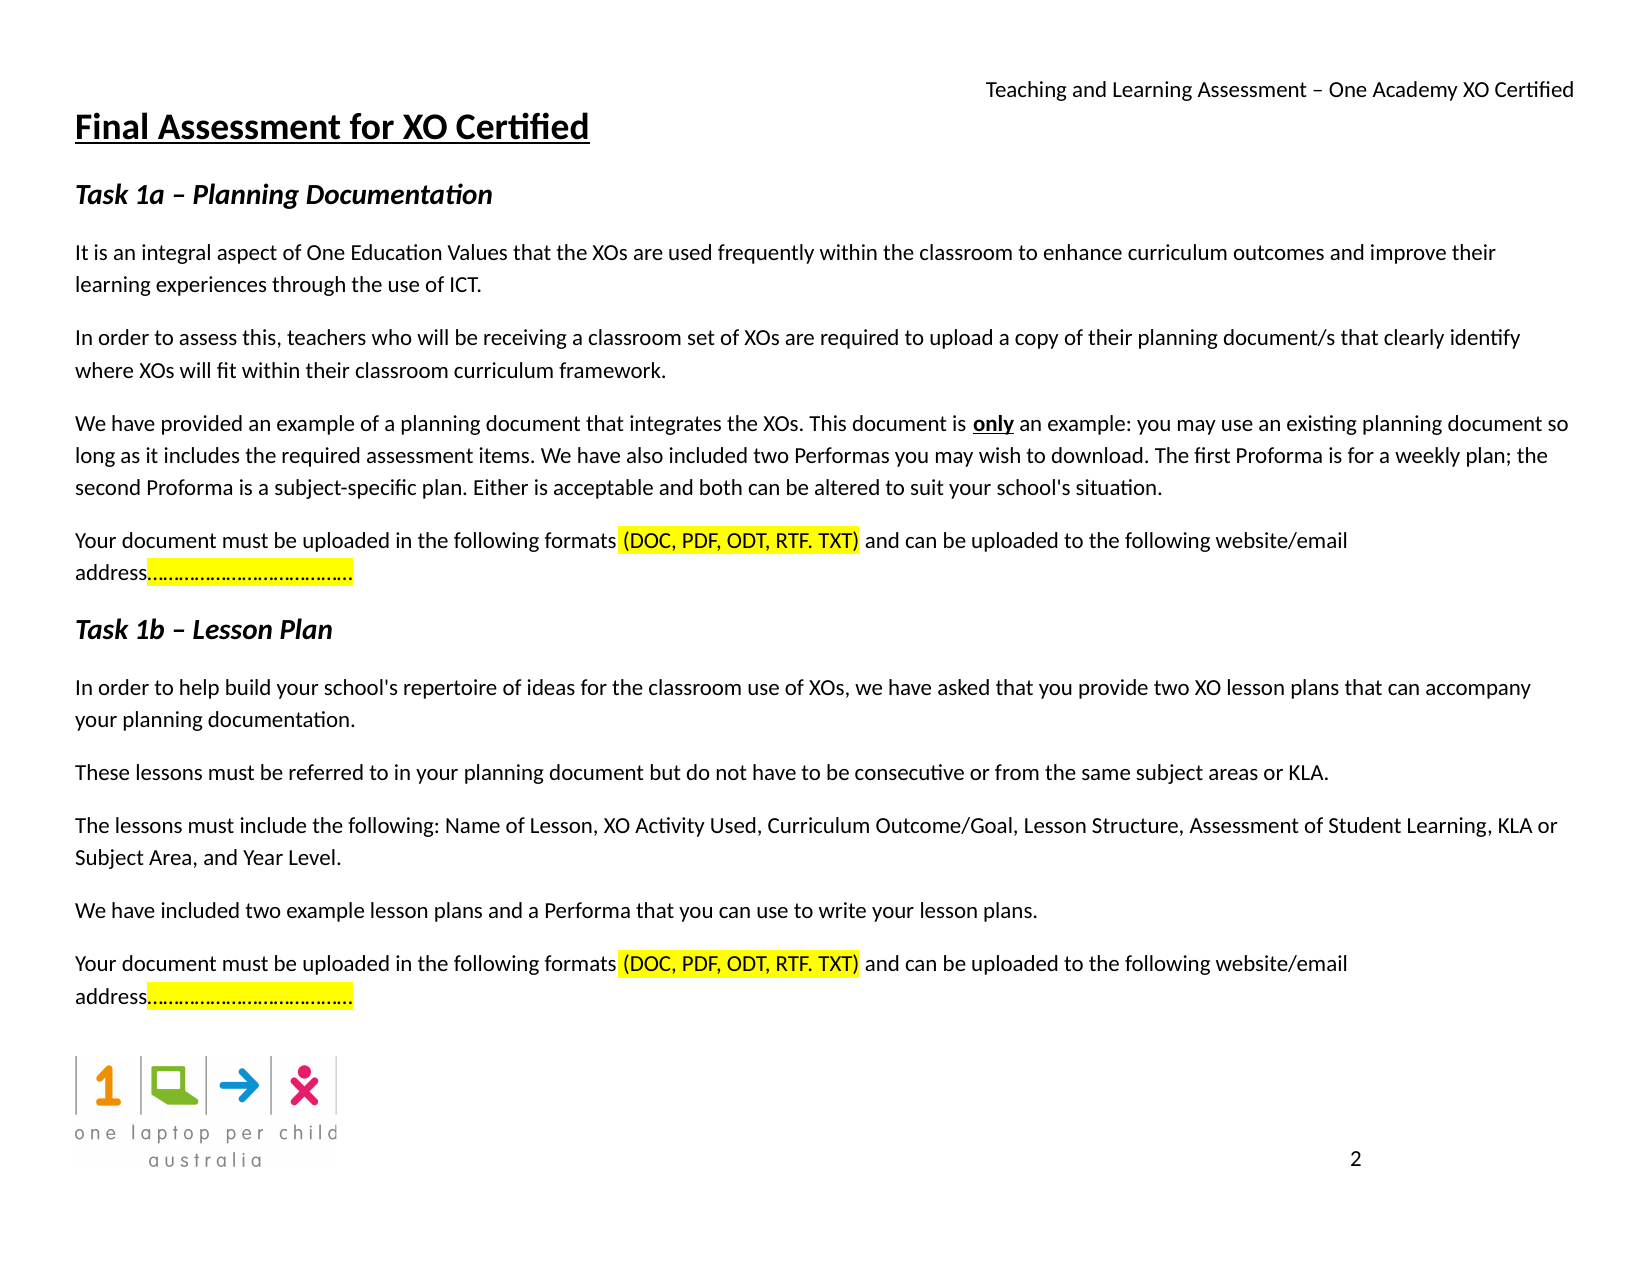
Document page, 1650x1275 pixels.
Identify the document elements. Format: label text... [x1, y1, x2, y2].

text Your document must be uploaded in the following formats (DOC, PDF, ODT, RTF. TXT) and can be uploaded to the following website/email address………………………………… [75, 526, 1575, 586]
text These lessons must be referred to in your planning document but do not have to be consecutive or from the same subject areas or KLA. [75, 758, 1575, 786]
text Final Assessment for XO Certified [75, 103, 1575, 149]
text We have included two example lesson plans and a Performa that you can use to write your lesson plans. [75, 897, 1575, 924]
text Your document must be uploaded in the following formats (DOC, PDF, ODT, RTF. TXT) and can be uploaded to the following website/email address………………………………… [75, 949, 1575, 1010]
text In order to help build your school's repertoire of ideas for the classroom use of XOs, we have asked that you provide two XO lesson plans that can accompany your planning documentation. [75, 673, 1575, 733]
text We have provided an example of a planning document that integrates the XOs. This document is only an example: you may use an existing planning document so long as it includes the required assessment items. We have also included two Performas you may wish to download. The first Proforma is for a weekly plan; the second Proforma is a subject-specific plan. Either is acceptable and both can be altered to suit your school's situation. [75, 409, 1575, 501]
picture [75, 1056, 337, 1167]
text It is an integral aspect of One Education Values that the XOs are used frequently within the classroom to enhance curriculum outcomes and improve their learning experiences through the use of ICT. [75, 238, 1575, 298]
text Task 1b – Lesson Plan [75, 611, 1575, 647]
text The lessons must include the following: Name of Lesson, XO Activity Used, Curriculum Outcome/Goal, Lesson Structure, Assessment of Student Learning, KLA or Subject Area, and Year Level. [75, 811, 1575, 872]
text In order to assess this, teachers who will be receiving a classroom set of XOs are required to upload a copy of their planning document/s that clearly identify where XOs will fit within their classroom curriculum framework. [75, 323, 1575, 384]
text Task 1a – Planning Documentation [75, 177, 1575, 212]
